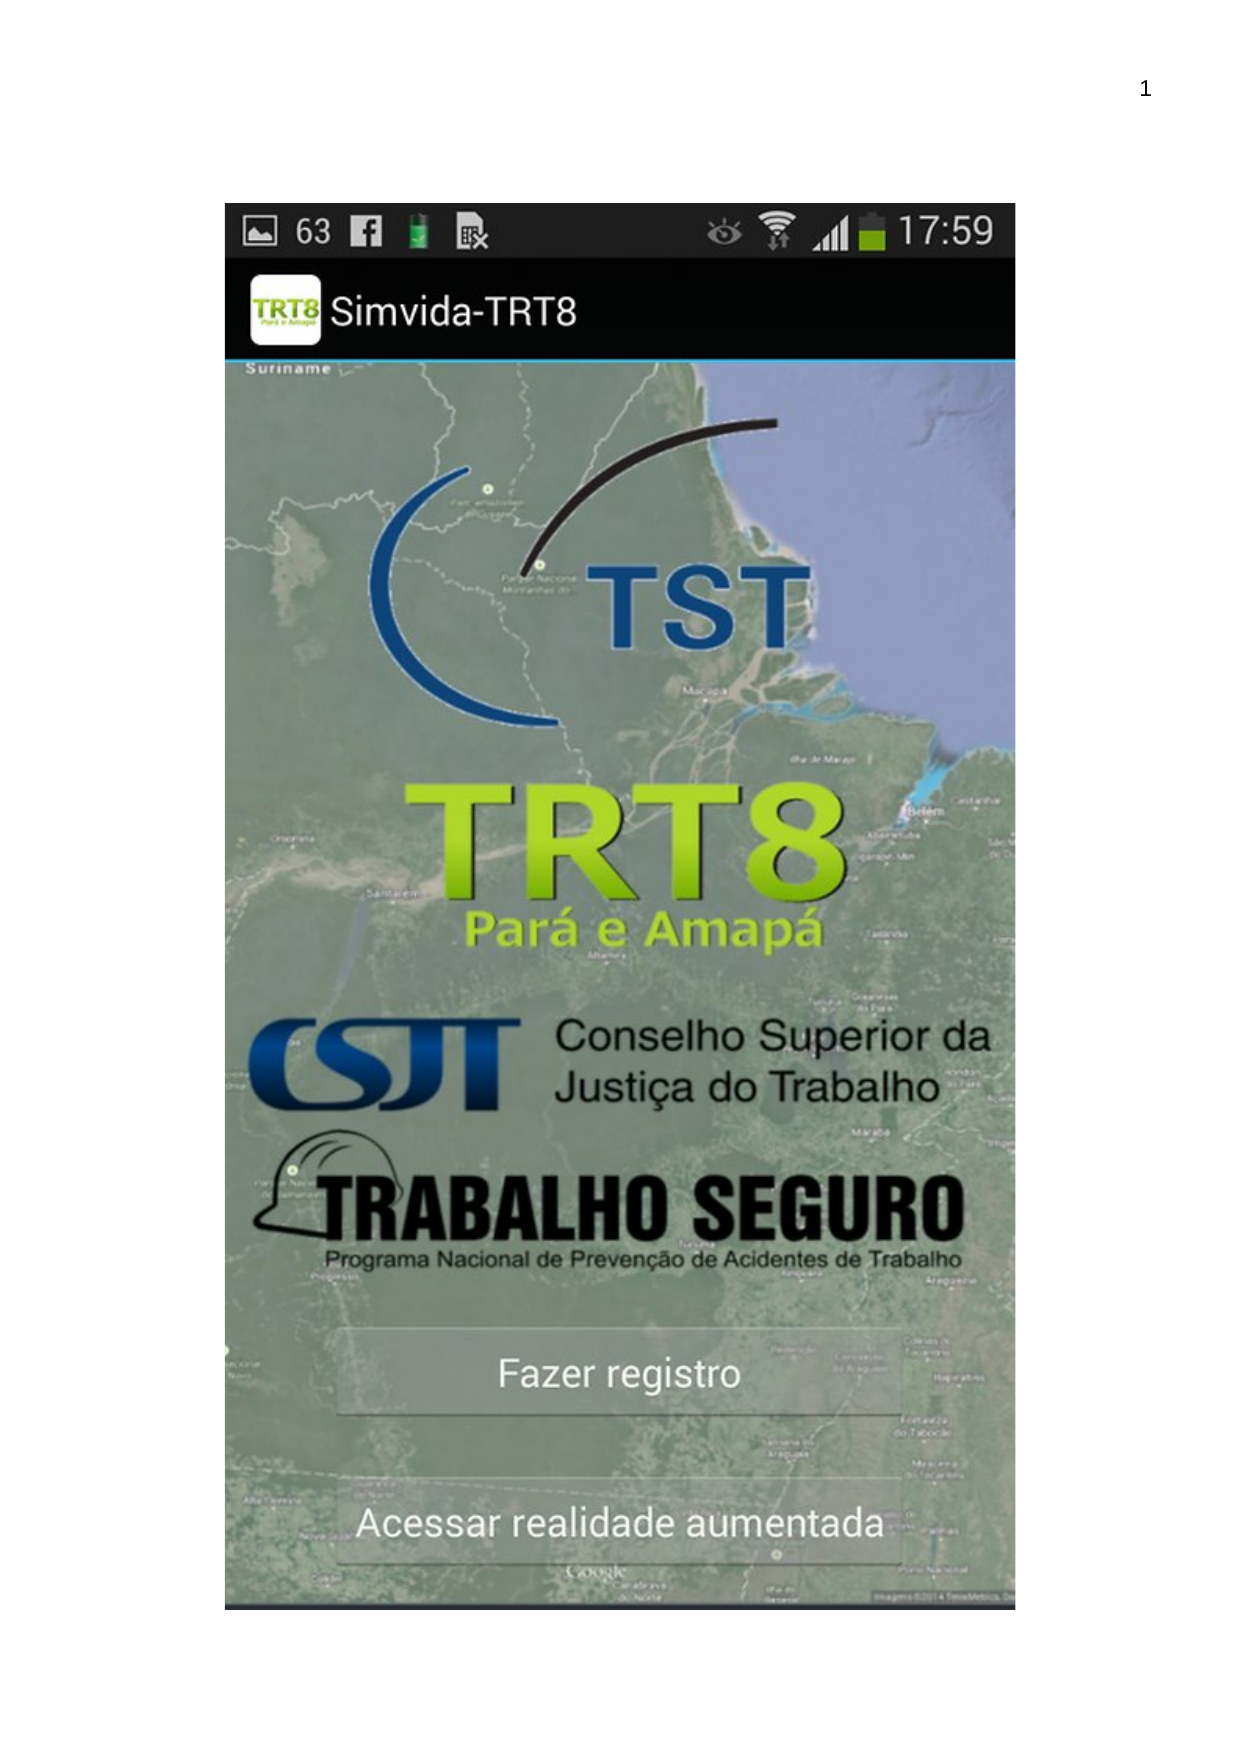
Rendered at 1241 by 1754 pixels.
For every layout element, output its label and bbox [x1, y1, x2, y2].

picture [224, 203, 1016, 1610]
